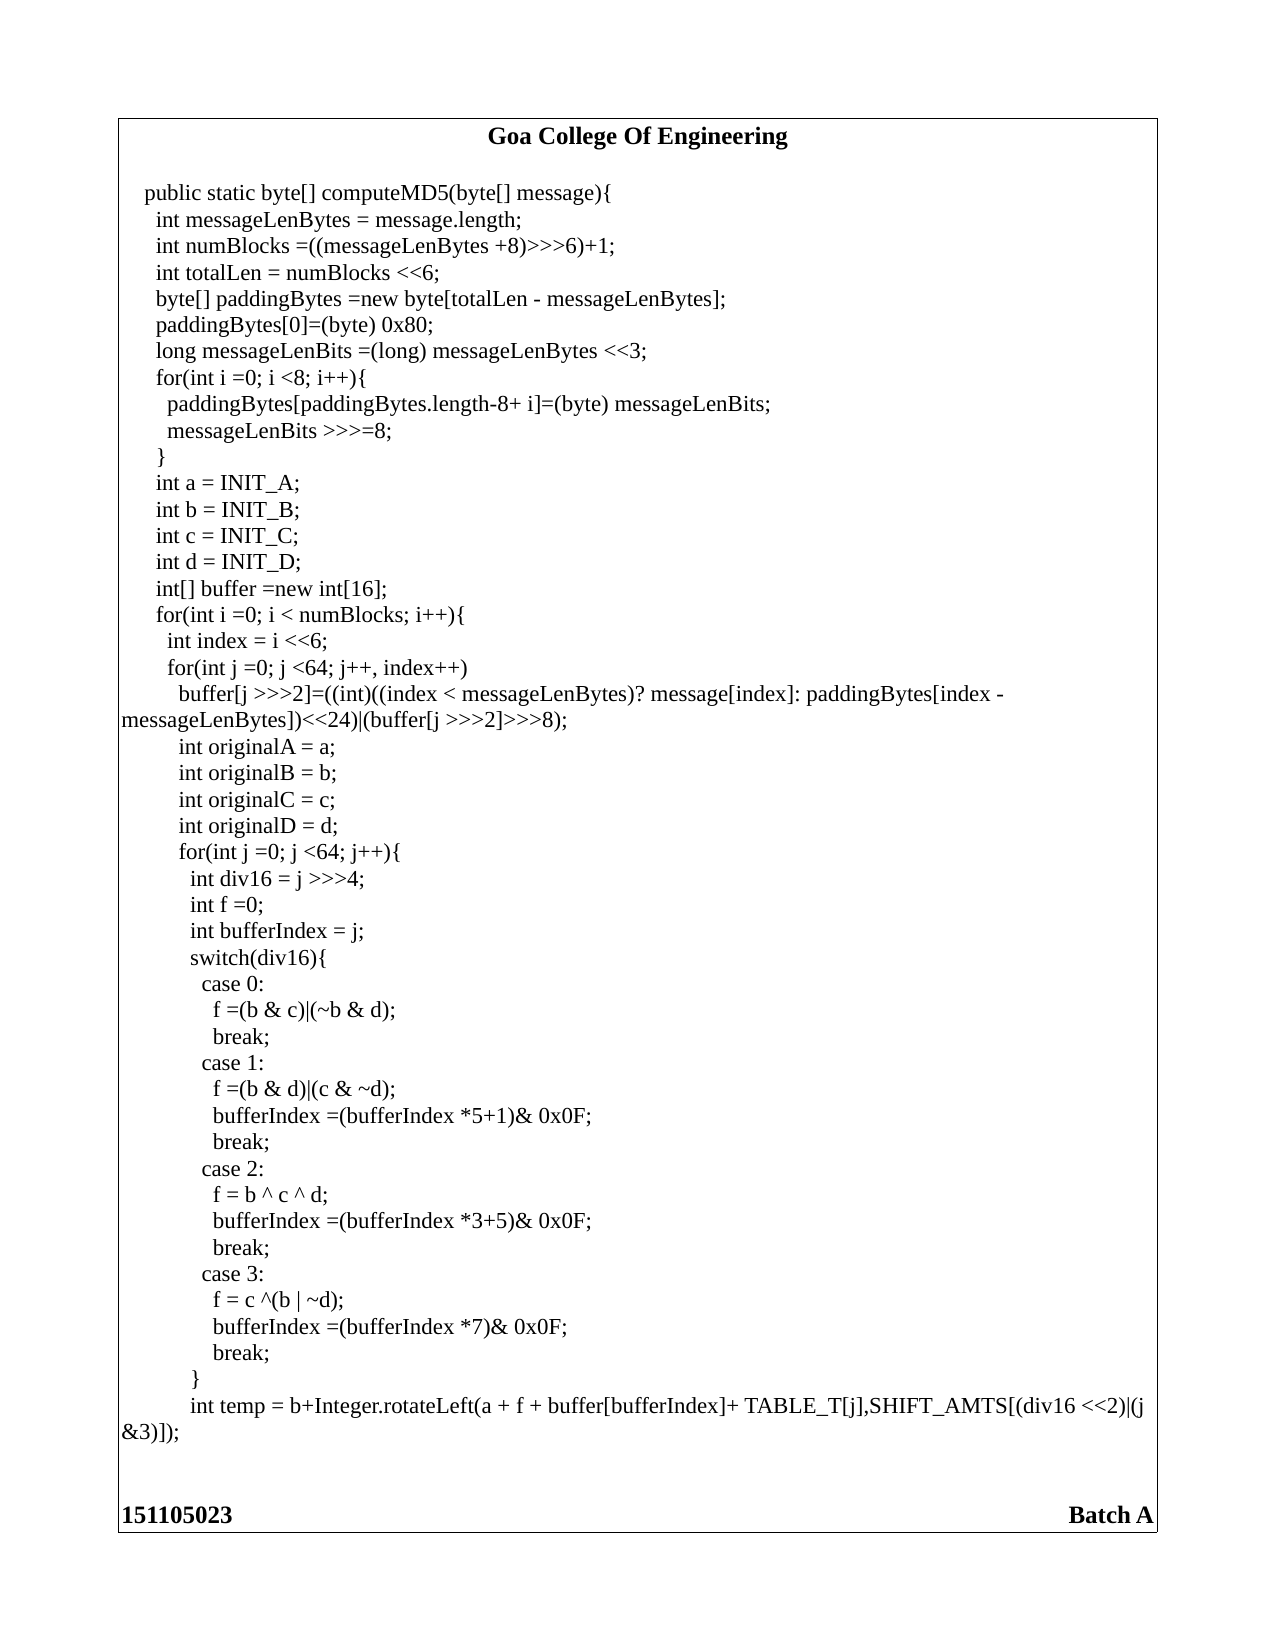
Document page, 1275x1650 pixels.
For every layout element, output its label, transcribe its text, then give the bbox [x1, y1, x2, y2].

text int bufferIndex = j; [121, 917, 1154, 944]
text break; [121, 1128, 1154, 1154]
text case 3: [121, 1260, 1154, 1286]
text bufferIndex =(bufferIndex *5+1)& 0x0F; [121, 1102, 1154, 1128]
text int div16 = j >>>4; [121, 865, 1154, 891]
text } [121, 1365, 1154, 1392]
text break; [121, 1234, 1154, 1260]
text break; [121, 1339, 1154, 1365]
text int d = INIT_D; [121, 548, 1154, 575]
text int index = i <<6; [121, 627, 1154, 654]
text int c = INIT_C; [121, 522, 1154, 548]
text int messageLenBytes = message.length; [121, 206, 1154, 232]
text int b = INIT_B; [121, 496, 1154, 522]
text case 1: [121, 1049, 1154, 1076]
text break; [121, 1023, 1154, 1049]
text paddingBytes[paddingBytes.length-8+ i]=(byte) messageLenBits; [121, 390, 1154, 417]
text paddingBytes[0]=(byte) 0x80; [121, 311, 1154, 338]
text f =(b & c)|(~b & d); [121, 996, 1154, 1023]
text for(int i =0; i <8; i++){ [121, 364, 1154, 390]
text long messageLenBits =(long) messageLenBytes <<3; [121, 338, 1154, 364]
text int originalB = b; [121, 759, 1154, 786]
text f = b ^ c ^ d; [121, 1181, 1154, 1207]
text int f =0; [121, 891, 1154, 917]
text int[] buffer =new int[16]; [121, 575, 1154, 601]
text f = c ^(b | ~d); [121, 1286, 1154, 1313]
text f =(b & d)|(c & ~d); [121, 1076, 1154, 1102]
text public static byte[] computeMD5(byte[] message){ [121, 179, 1154, 206]
text case 0: [121, 970, 1154, 996]
text int a = INIT_A; [121, 469, 1154, 496]
text bufferIndex =(bufferIndex *3+5)& 0x0F; [121, 1207, 1154, 1234]
text case 2: [121, 1154, 1154, 1181]
text int originalD = d; [121, 812, 1154, 838]
text byte[] paddingBytes =new byte[totalLen - messageLenBytes]; [121, 285, 1154, 311]
text bufferIndex =(bufferIndex *7)& 0x0F; [121, 1313, 1154, 1339]
text buffer[j >>>2]=((int)((index < messageLenBytes)? message[index]: paddingBytes[index - messageLenBytes])<<24)|(buffer[j >>>2]>>>8); [121, 680, 1154, 733]
text int numBlocks =((messageLenBytes +8)>>>6)+1; [121, 232, 1154, 258]
text int temp = b+Integer.rotateLeft(a + f + buffer[bufferIndex]+ TABLE_T[j],SHIFT_AMTS[(div16 <<2)|(j &3)]); [121, 1392, 1154, 1444]
text int originalA = a; [121, 733, 1154, 759]
text for(int j =0; j <64; j++){ [121, 838, 1154, 865]
text messageLenBits >>>=8; [121, 417, 1154, 443]
text } [121, 443, 1154, 469]
text for(int i =0; i < numBlocks; i++){ [121, 601, 1154, 627]
text switch(div16){ [121, 944, 1154, 970]
text int originalC = c; [121, 786, 1154, 812]
text int totalLen = numBlocks <<6; [121, 258, 1154, 285]
text for(int j =0; j <64; j++, index++) [121, 654, 1154, 680]
